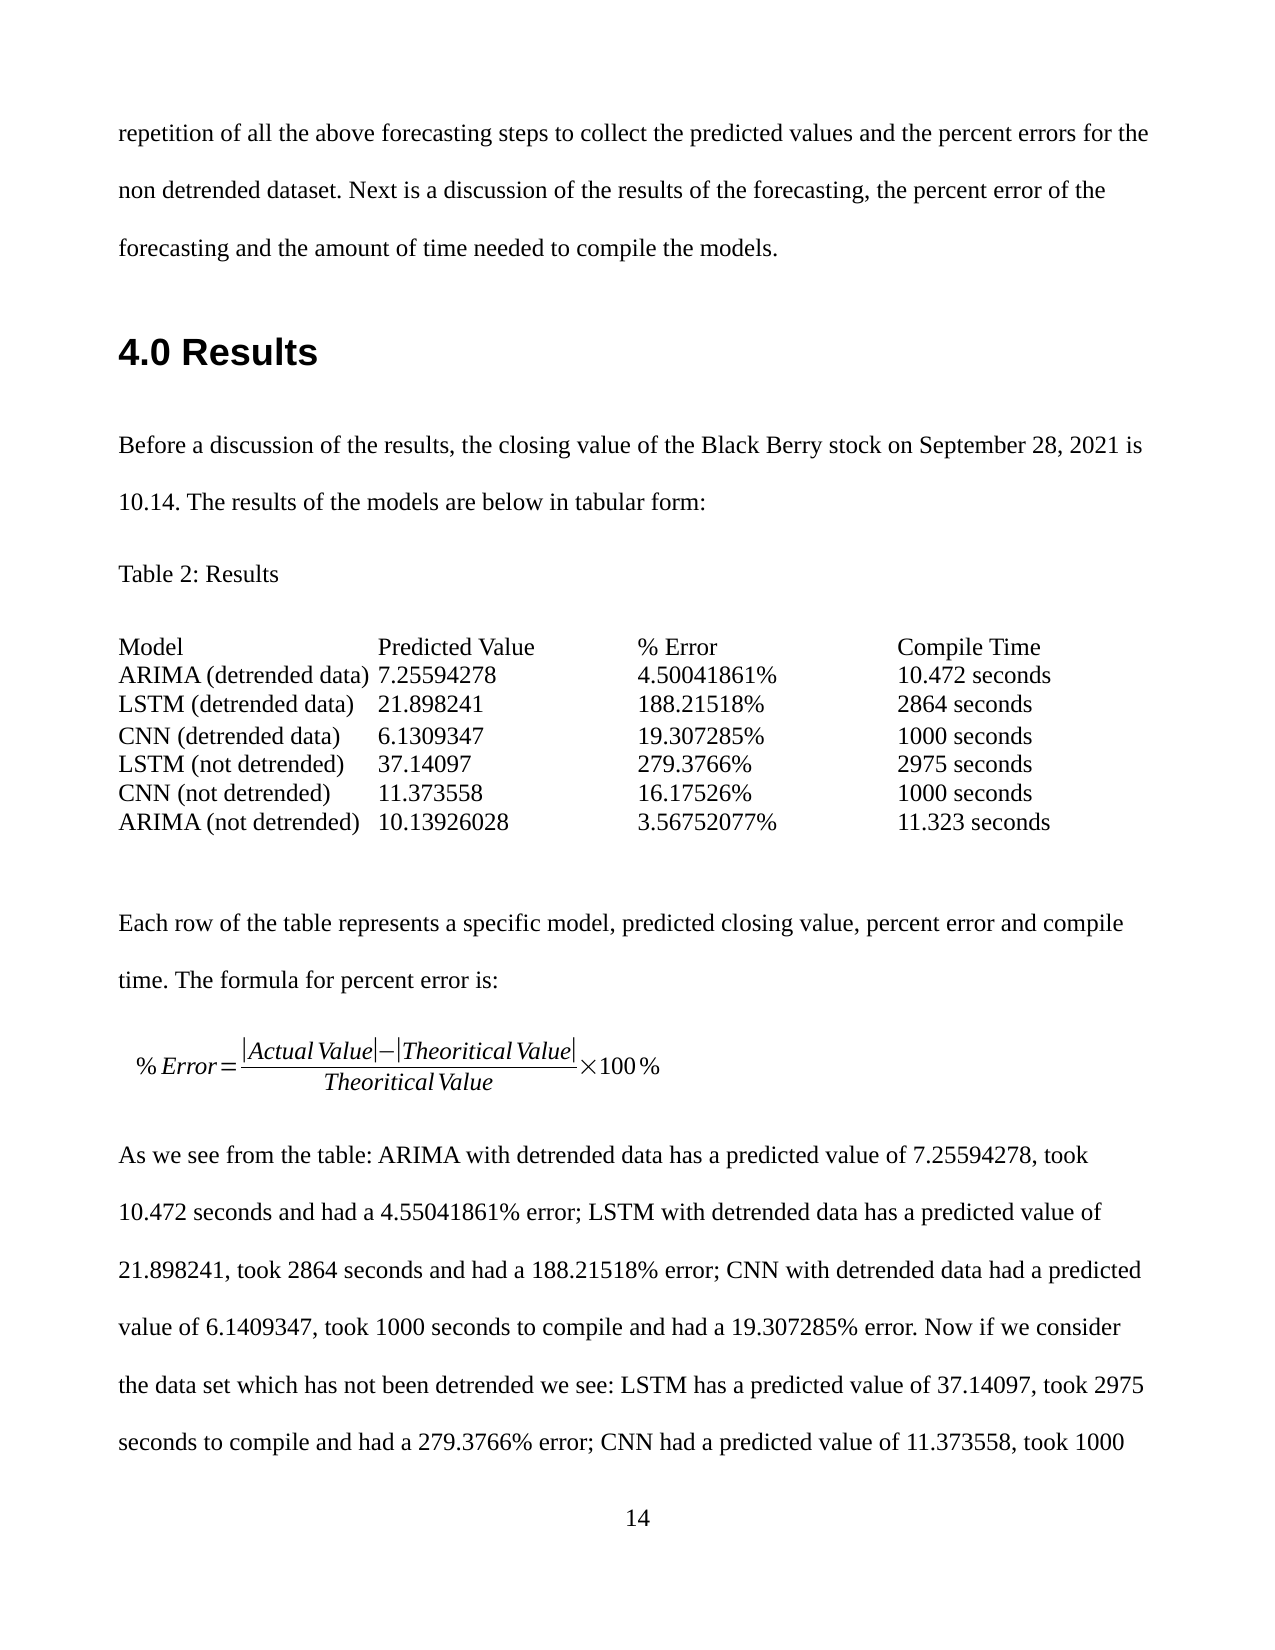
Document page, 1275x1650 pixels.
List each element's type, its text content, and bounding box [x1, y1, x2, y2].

table_cell LSTM (detrended data) [118, 689, 378, 721]
table_cell 10.472 seconds [897, 660, 1157, 689]
table_cell 6.1309347 [378, 721, 637, 749]
text Table 2: Results [118, 559, 1157, 588]
table_cell 2864 seconds [897, 689, 1157, 721]
table_cell 279.3766% [638, 750, 897, 778]
table_cell 19.307285% [638, 721, 897, 749]
table_cell 7.25594278 [378, 660, 637, 689]
table_cell 1000 seconds [897, 721, 1157, 749]
table_cell 10.13926028 [378, 807, 637, 836]
table_cell 1000 seconds [897, 778, 1157, 807]
table_cell 2975 seconds [897, 750, 1157, 778]
table_cell 16.17526% [638, 778, 897, 807]
table_header Compile Time [897, 632, 1157, 660]
table_cell 188.21518% [638, 689, 897, 721]
table_header Model [118, 632, 378, 660]
table_cell 4.50041861% [638, 660, 897, 689]
table_header Predicted Value [378, 632, 637, 660]
table_cell CNN (not detrended) [118, 778, 378, 807]
text As we see from the table: ARIMA with detrended data has a predicted value of 7.25594278, took 10.472 seconds and had a 4.55041861% error; LSTM with detrended data has a predicted value of 21.898241, took 2864 seconds and had a 188.21518% error; CNN with detrended data had a predicted value of 6.1409347, took 1000 seconds to compile and had a 19.307285% error. Now if we consider the data set which has not been detrended we see: LSTM has a predicted value of 37.14097, took 2975 seconds to compile and had a 279.3766% error; CNN had a predicted value of 11.373558, took 1000 [118, 1140, 1157, 1456]
text repetition of all the above forecasting steps to collect the predicted values and the percent errors for the non detrended dataset. Next is a discussion of the results of the forecasting, the percent error of the forecasting and the amount of time needed to compile the models. [118, 118, 1157, 262]
text Before a discussion of the results, the closing value of the Black Berry stock on September 28, 2021 is 10.14. The results of the models are below in tabular form: [118, 430, 1157, 516]
table_cell CNN (detrended data) [118, 721, 378, 749]
table_cell 37.14097 [378, 750, 637, 778]
table_cell LSTM (not detrended) [118, 750, 378, 778]
subtitle 4.0 Results [118, 330, 1157, 374]
text Each row of the table represents a specific model, predicted closing value, percent error and compile time. The formula for percent error is: [118, 908, 1157, 994]
table_cell ARIMA (detrended data) [118, 660, 378, 689]
table_cell 11.373558 [378, 778, 637, 807]
table_cell 21.898241 [378, 689, 637, 721]
table_cell 3.56752077% [638, 807, 897, 836]
table_cell 11.323 seconds [897, 807, 1157, 836]
table_cell ARIMA (not detrended) [118, 807, 378, 836]
table_header % Error [638, 632, 897, 660]
